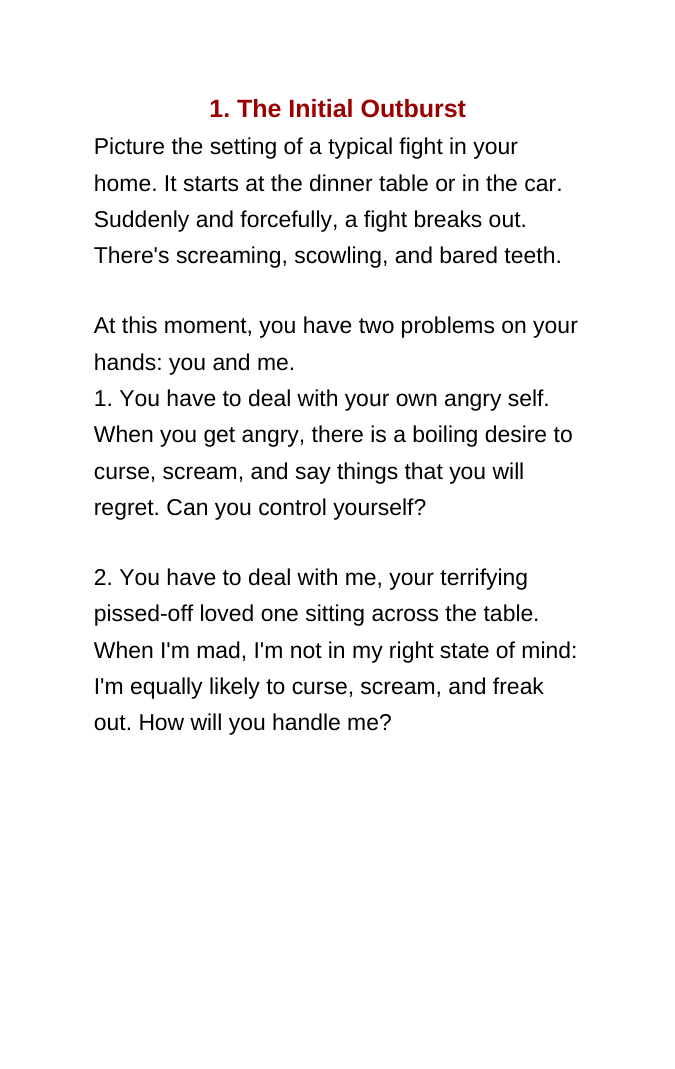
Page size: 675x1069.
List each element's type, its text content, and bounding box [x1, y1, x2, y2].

text At this moment, you have two problems on your hands: you and me. [94, 312, 581, 375]
text 1. You have to deal with your own angry self. When you get angry, there is a boiling desire to curse, scream, and say things that you will regret. Can you control yourself? [94, 385, 581, 520]
text Picture the setting of a typical fight in your home. It starts at the dinner table or in the car. Suddenly and forcefully, a fight breaks out. There's screaming, scowling, and bared teeth. [94, 133, 581, 269]
subtitle 1. The Initial Outburst [94, 94, 581, 122]
text 2. You have to deal with me, your terrifying pissed-off loved one sitting across the table. When I'm mad, I'm not in my right state of mind: I'm equally likely to curse, scream, and freak out. How will you handle me? [94, 564, 581, 736]
